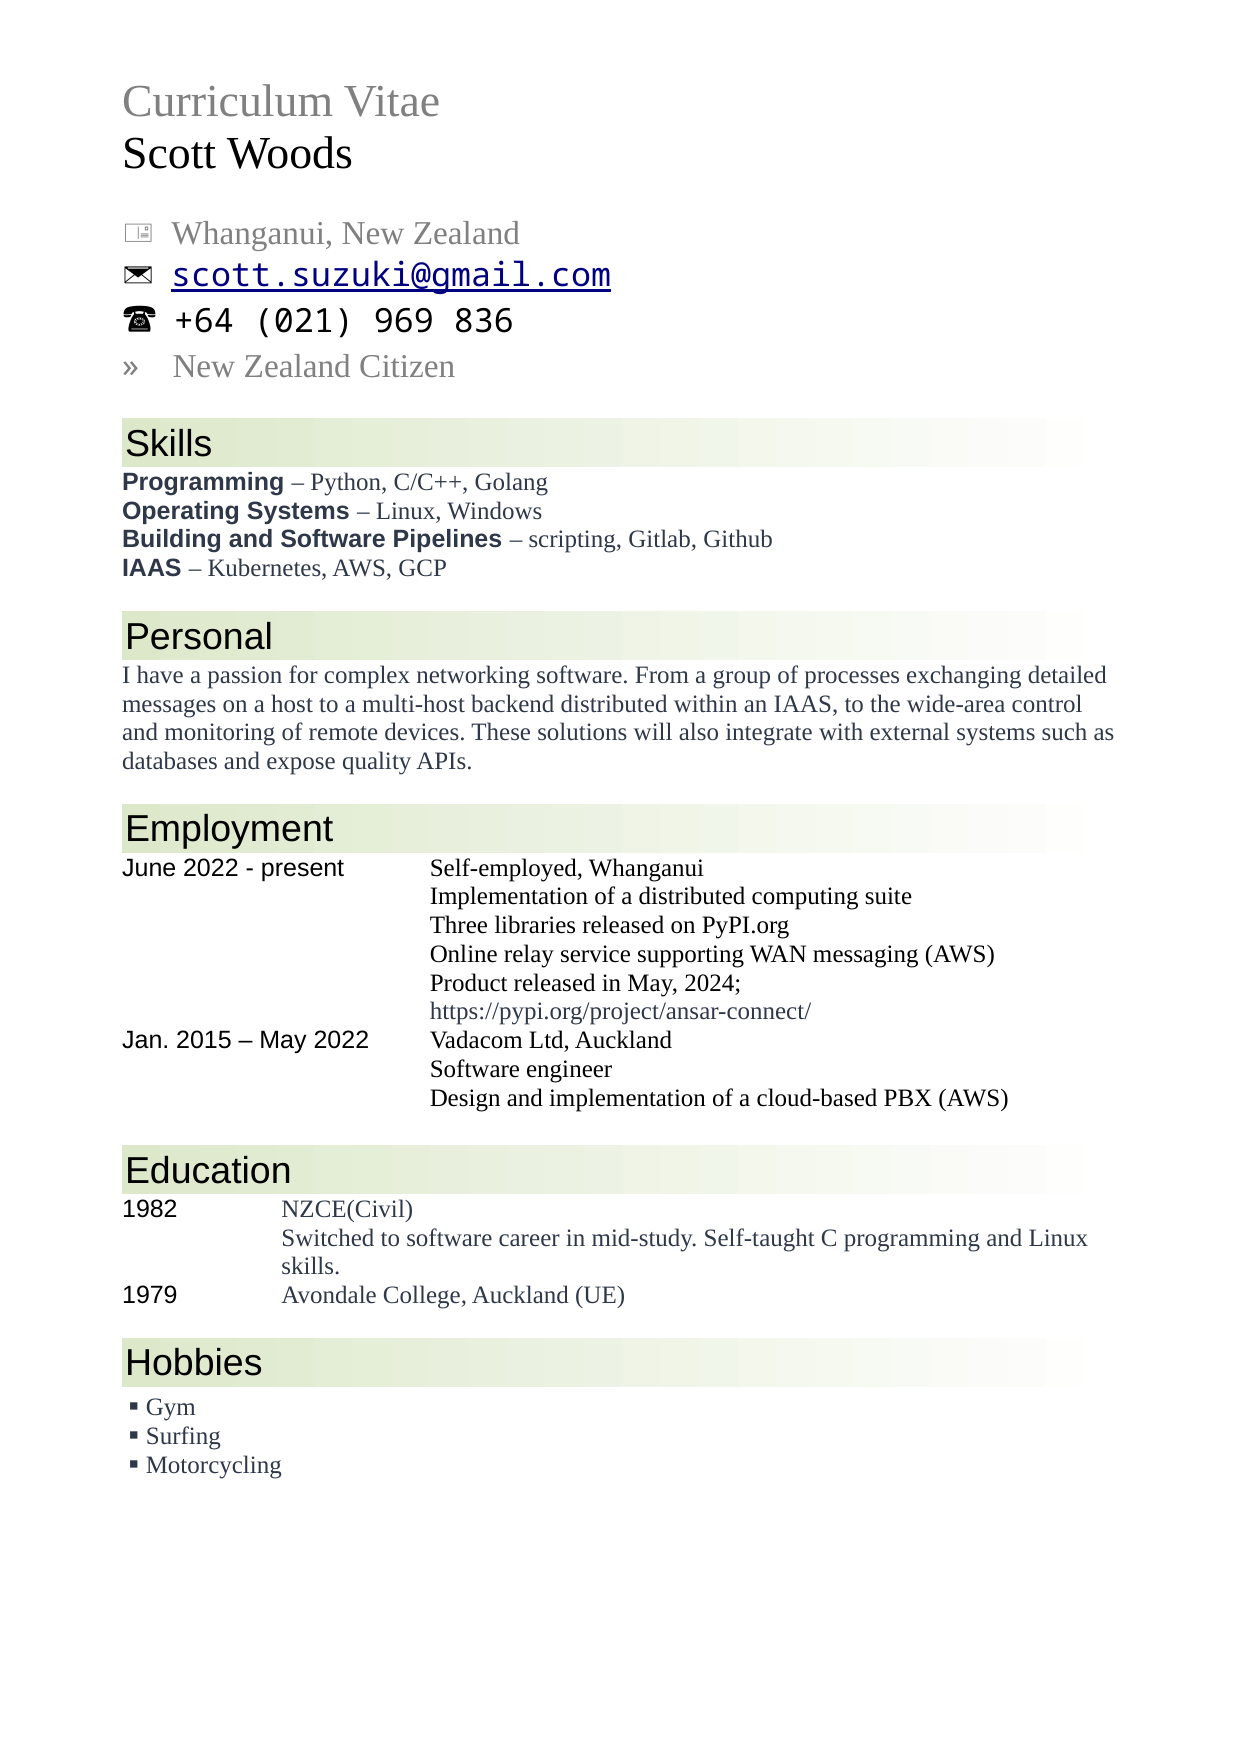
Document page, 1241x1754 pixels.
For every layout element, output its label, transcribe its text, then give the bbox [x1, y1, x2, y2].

text I have a passion for complex networking software. From a group of processes exchanging detailed messages on a host to a multi-host backend distributed within an IAAS, to the wide-area control and monitoring of remote devices. These solutions will also integrate with external systems such as databases and expose quality APIs. [122, 660, 1123, 775]
table_cell Vadacom Ltd, Auckland Software engineer Design and implementation of a cloud-based PBX (AWS) [430, 1025, 1123, 1111]
text Scott Woods [122, 126, 1123, 179]
text Personal [122, 611, 1123, 660]
text  scott.suzuki@gmail.com [122, 251, 1123, 297]
text ☎ +64 (021) 969 836 [122, 297, 1123, 342]
text  Gym [122, 1387, 1123, 1421]
text Curriculum Vitae [122, 73, 1123, 126]
text Building and Software Pipelines – scripting, Gitlab, Github [122, 524, 1123, 553]
text  Motorcycling [122, 1450, 1123, 1485]
table_header June 2022 - present [122, 853, 429, 1025]
table_header 1982 [122, 1194, 281, 1280]
text Employment [122, 804, 1123, 853]
table_cell Jan. 2015 – May 2022 [122, 1025, 429, 1111]
text » New Zealand Citizen [122, 342, 1123, 387]
text Education [122, 1145, 1123, 1194]
table_cell 1979 [122, 1280, 281, 1309]
text  Whanganui, New Zealand [122, 213, 1123, 251]
text Skills [122, 418, 1123, 467]
text Hobbies [122, 1338, 1123, 1387]
table_cell Avondale College, Auckland (UE) [281, 1280, 1123, 1309]
text Operating Systems – Linux, Windows [122, 496, 1123, 524]
text  Surfing [122, 1421, 1123, 1450]
table_header Self-employed, Whanganui Implementation of a distributed computing suite Three libraries released on PyPI.org Online relay service supporting WAN messaging (AWS) Product released in May, 2024; https://pypi.org/project/ansar-connect/ [430, 853, 1123, 1025]
text Programming – Python, C/C++, Golang [122, 467, 1123, 496]
table_header NZCE(Civil) Switched to software career in mid-study. Self-taught C programming and Linux skills. [281, 1194, 1123, 1280]
text IAAS – Kubernetes, AWS, GCP [122, 553, 1123, 582]
